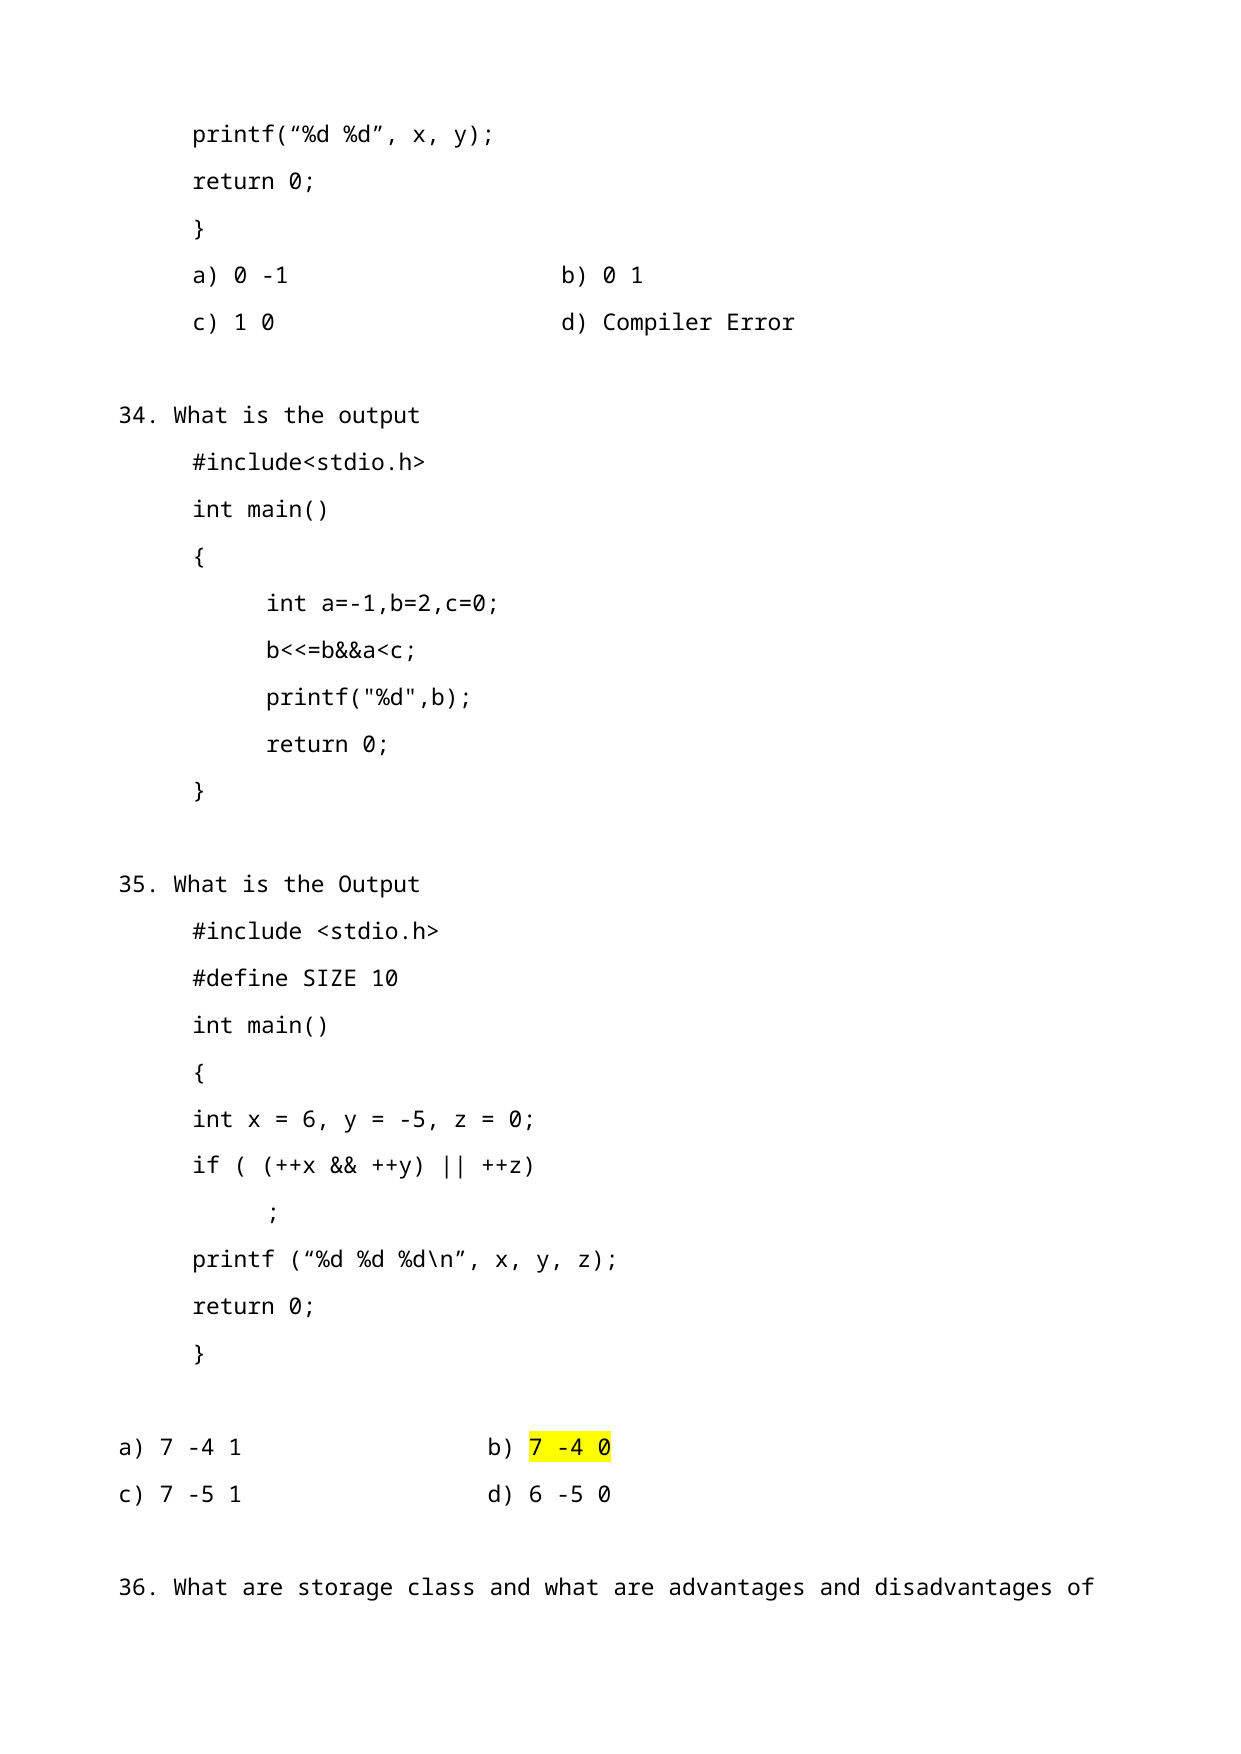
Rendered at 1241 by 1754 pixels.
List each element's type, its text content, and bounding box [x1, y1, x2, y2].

text #define SIZE 10 [118, 962, 1122, 993]
text ; [118, 1196, 1122, 1227]
text return 0; [118, 727, 1122, 759]
text a) 7 -4 1 b) 7 -4 0 [118, 1431, 1122, 1462]
text c) 7 -5 1 d) 6 -5 0 [118, 1477, 1122, 1509]
text { [118, 540, 1122, 571]
text printf (“%d %d %d\n”, x, y, z); [118, 1243, 1122, 1274]
text 34. What is the output [118, 399, 1122, 431]
text } [118, 1337, 1122, 1368]
text return 0; [118, 165, 1122, 196]
text { [118, 1056, 1122, 1087]
text 36. What are storage class and what are advantages and disadvantages of [118, 1571, 1122, 1602]
text #include<stdio.h> [118, 446, 1122, 477]
text c) 1 0 d) Compiler Error [118, 306, 1122, 337]
text #include <stdio.h> [118, 915, 1122, 946]
text if ( (++x && ++y) || ++z) [118, 1149, 1122, 1181]
text int main() [118, 493, 1122, 524]
text a) 0 -1 b) 0 1 [118, 259, 1122, 290]
text printf(“%d %d”, x, y); [118, 118, 1122, 149]
text 35. What is the Output [118, 868, 1122, 899]
text } [118, 212, 1122, 243]
text b<<=b&&a<c; [118, 634, 1122, 665]
text int main() [118, 1009, 1122, 1040]
text return 0; [118, 1290, 1122, 1321]
text printf("%d",b); [118, 681, 1122, 712]
text } [118, 774, 1122, 806]
text int a=-1,b=2,c=0; [118, 587, 1122, 618]
text int x = 6, y = -5, z = 0; [118, 1102, 1122, 1134]
